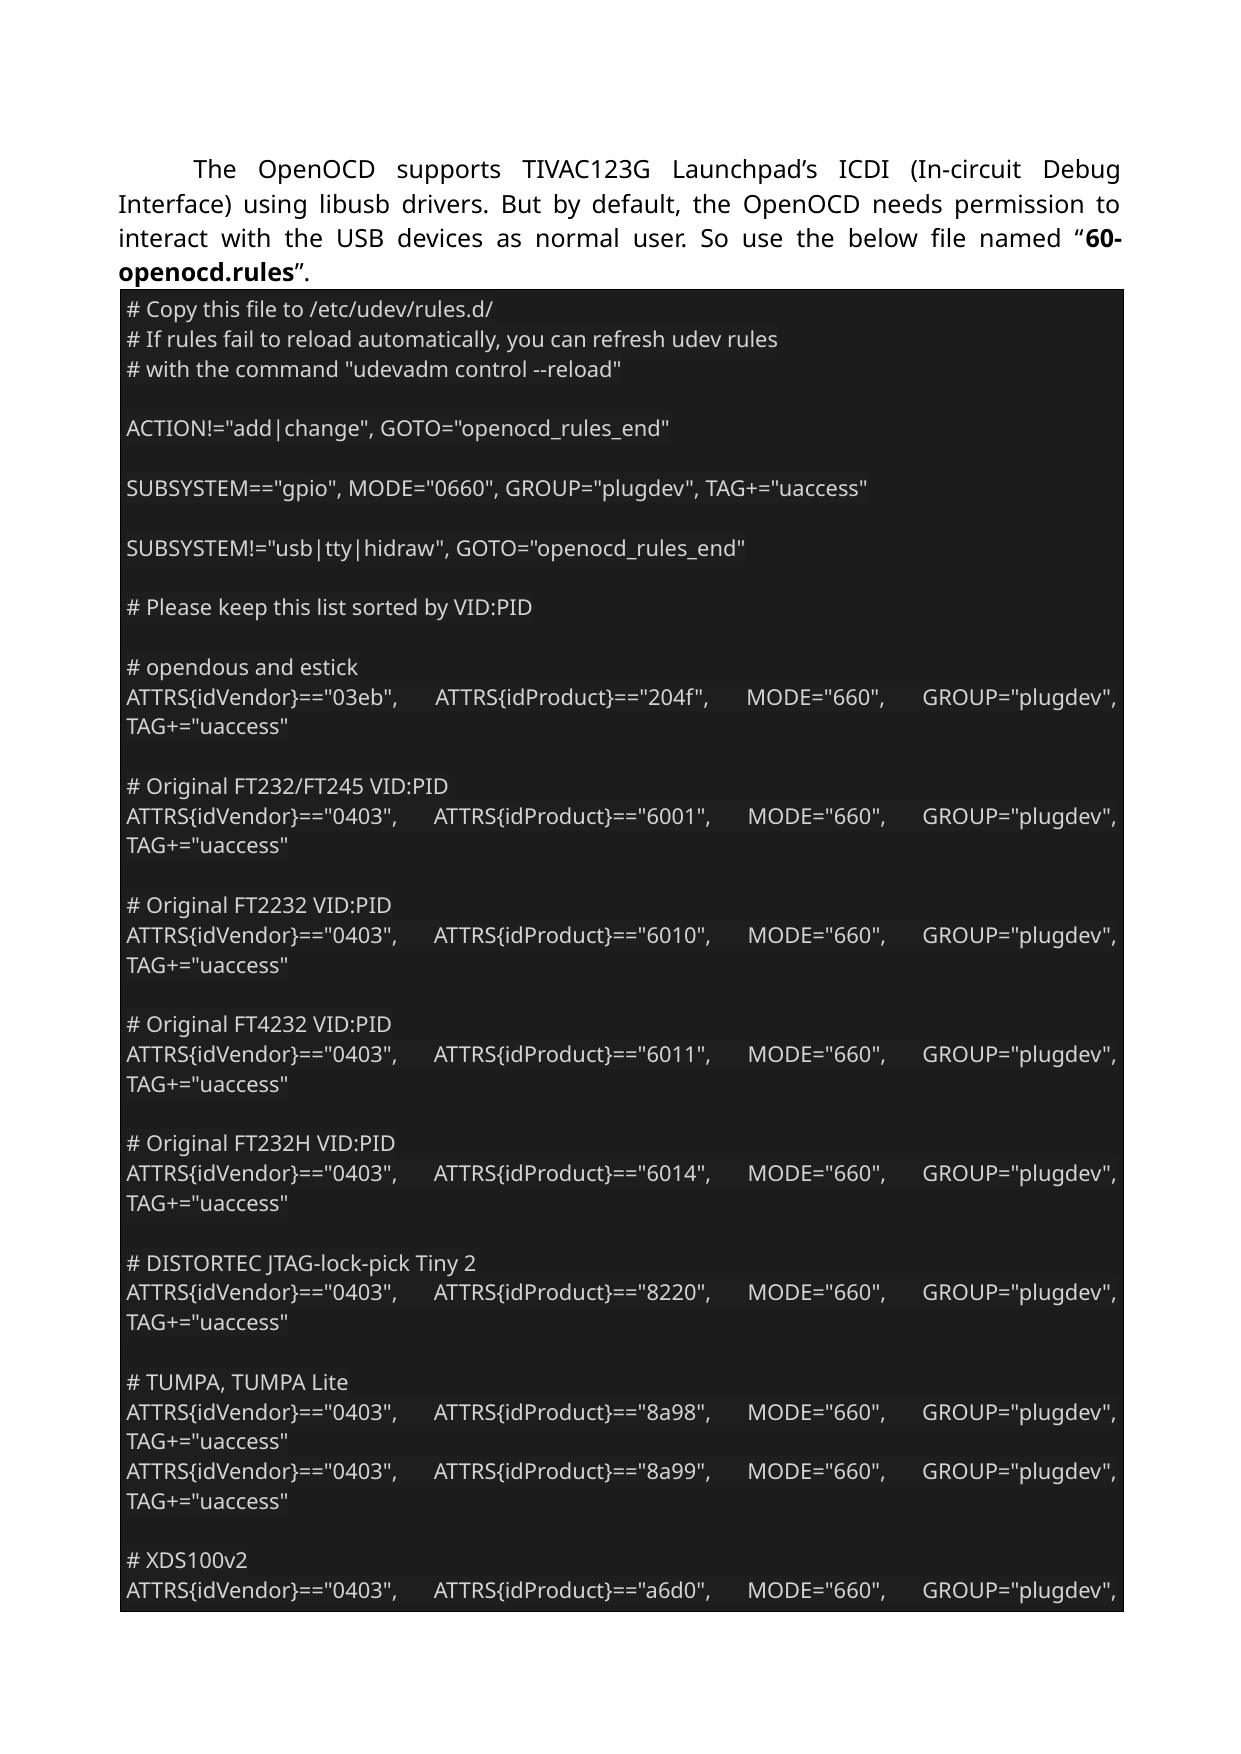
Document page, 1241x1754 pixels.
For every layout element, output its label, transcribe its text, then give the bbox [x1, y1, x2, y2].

table_header # Copy this file to /etc/udev/rules.d/ # If rules fail to reload automatically, you can refresh udev rules # with the command "udevadm control --reload" ACTION!="add|change", GOTO="openocd_rules_end" SUBSYSTEM=="gpio", MODE="0660", GROUP="plugdev", TAG+="uaccess" SUBSYSTEM!="usb|tty|hidraw", GOTO="openocd_rules_end" # Please keep this list sorted by VID:PID # opendous and estick ATTRS{idVendor}=="03eb", ATTRS{idProduct}=="204f", MODE="660", GROUP="plugdev", TAG+="uaccess" # Original FT232/FT245 VID:PID ATTRS{idVendor}=="0403", ATTRS{idProduct}=="6001", MODE="660", GROUP="plugdev", TAG+="uaccess" # Original FT2232 VID:PID ATTRS{idVendor}=="0403", ATTRS{idProduct}=="6010", MODE="660", GROUP="plugdev", TAG+="uaccess" # Original FT4232 VID:PID ATTRS{idVendor}=="0403", ATTRS{idProduct}=="6011", MODE="660", GROUP="plugdev", TAG+="uaccess" # Original FT232H VID:PID ATTRS{idVendor}=="0403", ATTRS{idProduct}=="6014", MODE="660", GROUP="plugdev", TAG+="uaccess" # DISTORTEC JTAG-lock-pick Tiny 2 ATTRS{idVendor}=="0403", ATTRS{idProduct}=="8220", MODE="660", GROUP="plugdev", TAG+="uaccess" # TUMPA, TUMPA Lite ATTRS{idVendor}=="0403", ATTRS{idProduct}=="8a98", MODE="660", GROUP="plugdev", TAG+="uaccess" ATTRS{idVendor}=="0403", ATTRS{idProduct}=="8a99", MODE="660", GROUP="plugdev", TAG+="uaccess" # XDS100v2 ATTRS{idVendor}=="0403", ATTRS{idProduct}=="a6d0", MODE="660", GROUP="plugdev", [121, 290, 1123, 1611]
text The OpenOCD supports TIVAC123G Launchpad’s ICDI (In-circuit Debug Interface) using libusb drivers. But by default, the OpenOCD needs permission to interact with the USB devices as normal user. So use the below file named “60-openocd.rules”. [118, 152, 1122, 288]
